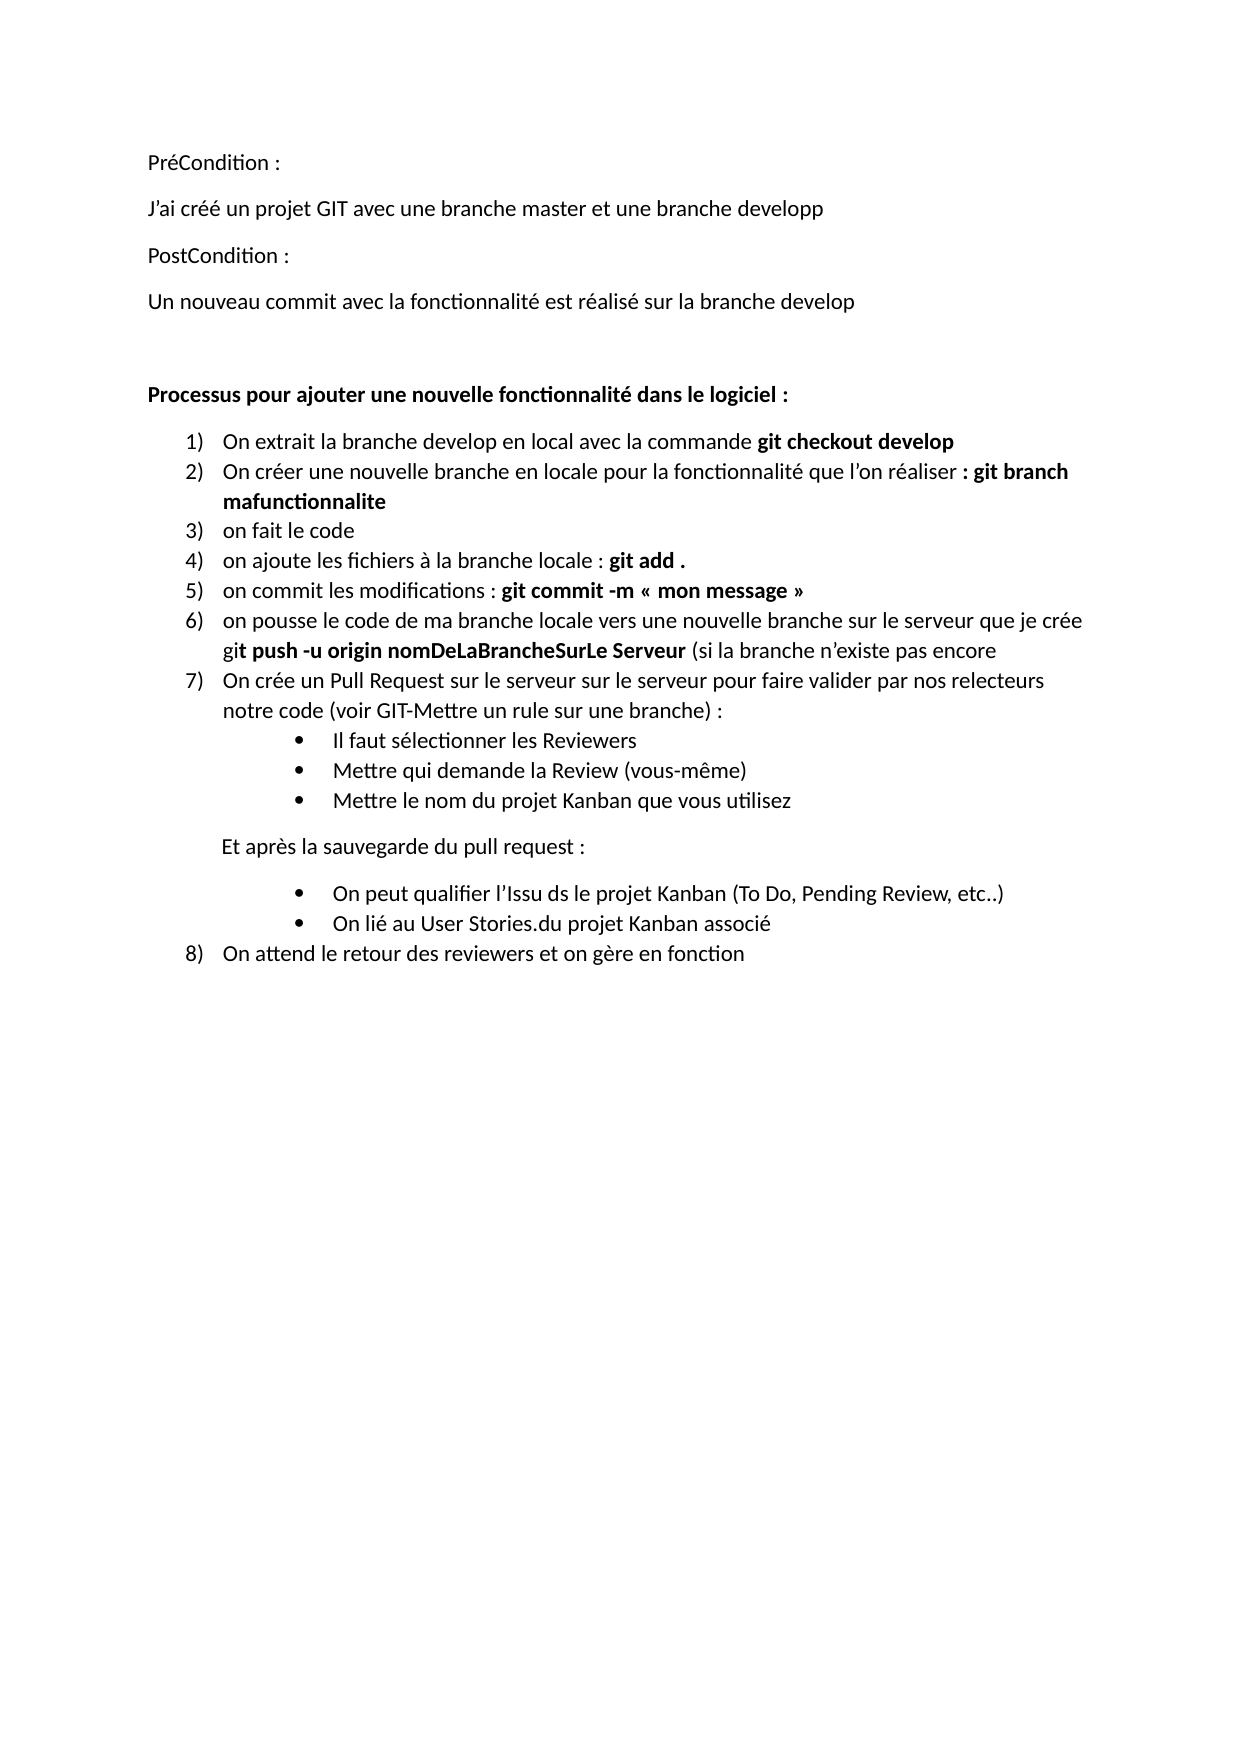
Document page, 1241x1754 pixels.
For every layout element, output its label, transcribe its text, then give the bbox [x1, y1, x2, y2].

text PostCondition : [148, 241, 1093, 269]
text J’ai créé un projet GIT avec une branche master et une branche developp [148, 194, 1093, 222]
list On peut qualifier l’Issu ds le projet Kanban (To Do, Pending Review, etc..) [295, 879, 1093, 907]
list Mettre le nom du projet Kanban que vous utilisez [295, 786, 1093, 814]
list Mettre qui demande la Review (vous-même) [295, 756, 1093, 784]
list On créer une nouvelle branche en locale pour la fonctionnalité que l’on réaliser : git branch mafunctionnalite [185, 457, 1093, 515]
list Il faut sélectionner les Reviewers [295, 726, 1093, 754]
list On lié au User Stories.du projet Kanban associé [295, 909, 1093, 937]
text Processus pour ajouter une nouvelle fonctionnalité dans le logiciel : [148, 380, 1093, 408]
list on fait le code [185, 517, 1093, 545]
list on commit les modifications : git commit -m « mon message » [185, 576, 1093, 604]
list on pousse le code de ma branche locale vers une nouvelle branche sur le serveur que je crée git push -u origin nomDeLaBrancheSurLe Serveur (si la branche n’existe pas encore [185, 606, 1093, 664]
list on ajoute les fichiers à la branche locale : git add . [185, 547, 1093, 574]
list On attend le retour des reviewers et on gère en fonction [185, 939, 1093, 967]
text PréCondition : [148, 148, 1093, 176]
list On crée un Pull Request sur le serveur sur le serveur pour faire valider par nos relecteurs notre code (voir GIT-Mettre un rule sur une branche) : [185, 666, 1093, 724]
list On extrait la branche develop en local avec la commande git checkout develop [185, 427, 1093, 455]
text Et après la sauvegarde du pull request : [221, 832, 1093, 860]
text Un nouveau commit avec la fonctionnalité est réalisé sur la branche develop [148, 287, 1093, 315]
